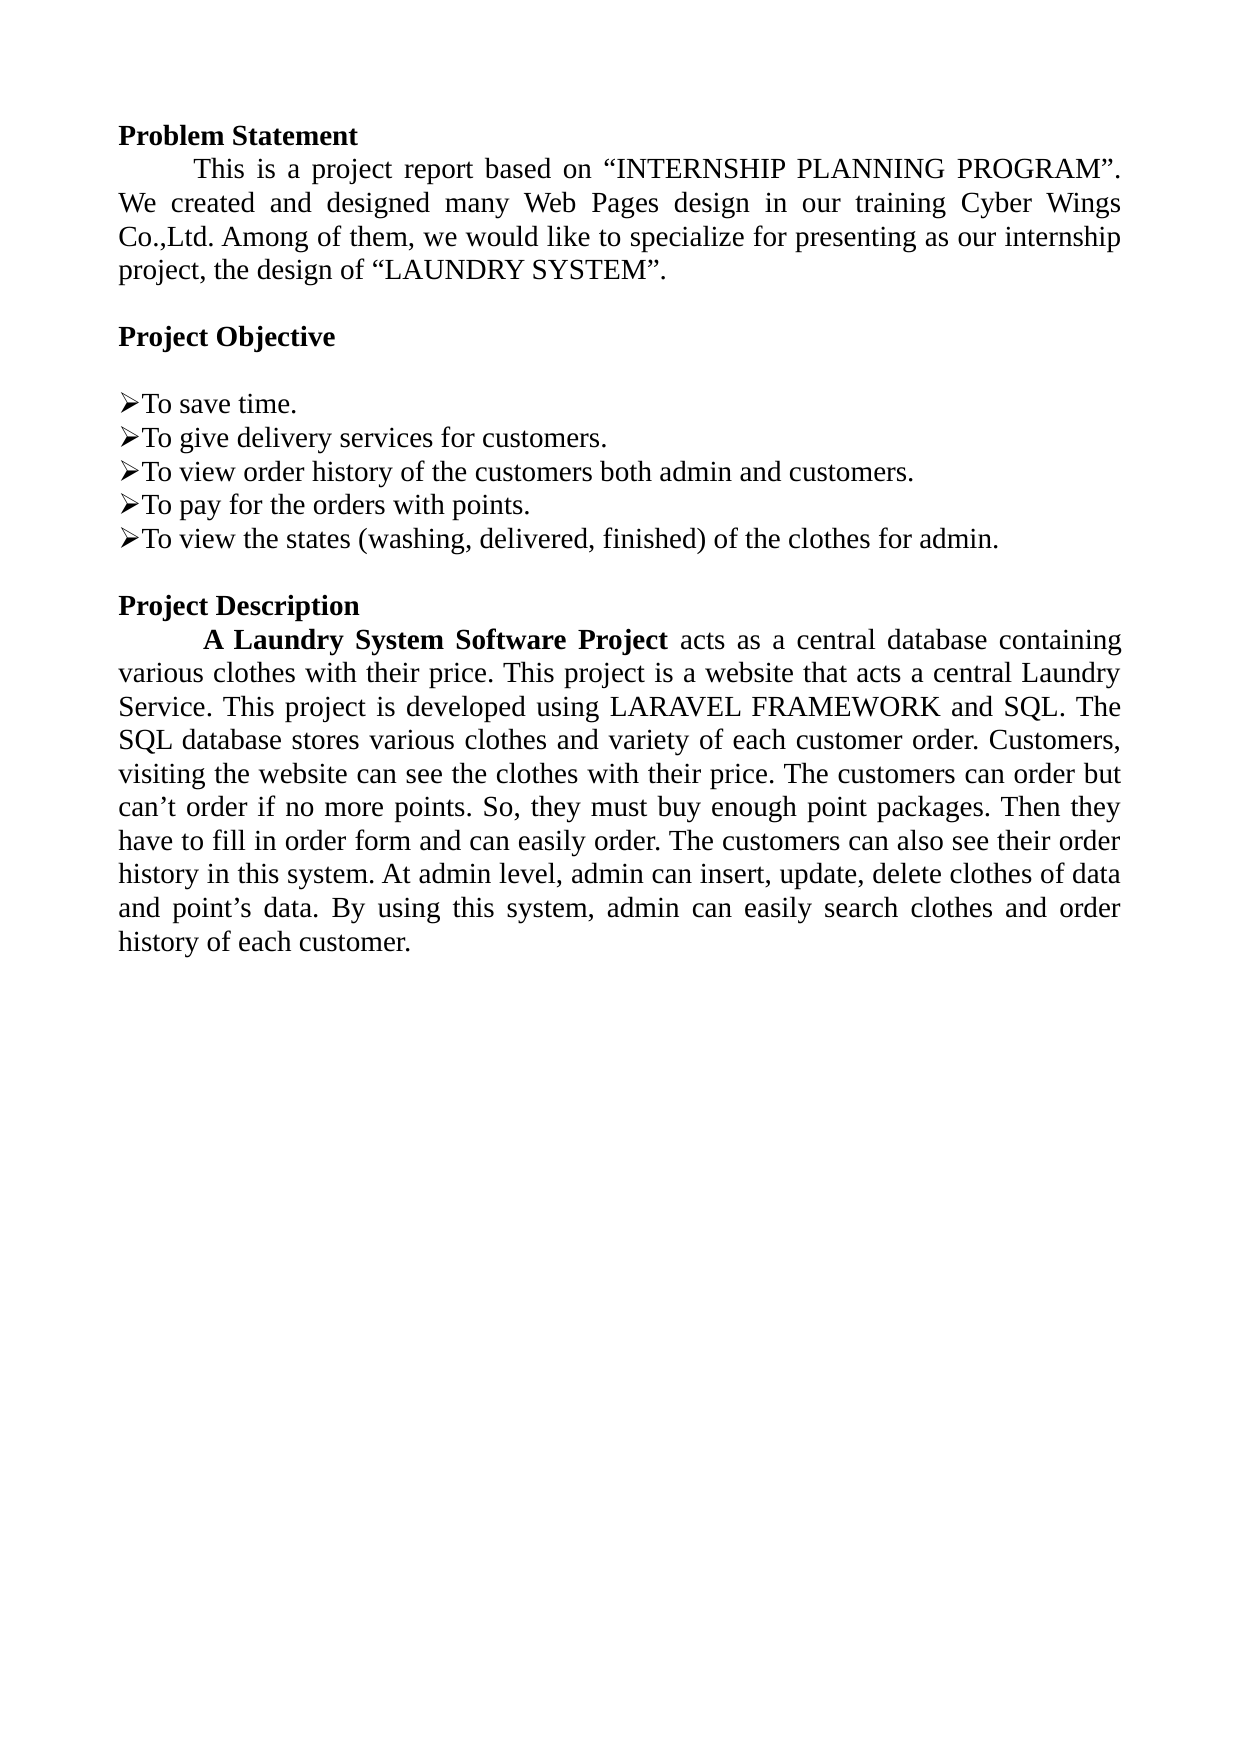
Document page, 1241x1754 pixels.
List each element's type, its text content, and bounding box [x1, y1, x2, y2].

list To give delivery services for customers. [118, 420, 1122, 454]
text Project Description [118, 588, 1122, 622]
text Problem Statement [118, 118, 1122, 152]
list To save time. [118, 386, 1122, 420]
text A Laundry System Software Project acts as a central database containing various clothes with their price. This project is a website that acts a central Laundry Service. This project is developed using LARAVEL FRAMEWORK and SQL. The SQL database stores various clothes and variety of each customer order. Customers, visiting the website can see the clothes with their price. The customers can order but can’t order if no more points. So, they must buy enough point packages. Then they have to fill in order form and can easily order. The customers can also see their order history in this system. At admin level, admin can insert, update, delete clothes of data and point’s data. By using this system, admin can easily search clothes and order history of each customer. [118, 622, 1122, 957]
list To view order history of the customers both admin and customers. [118, 454, 1122, 487]
list To view the states (washing, delivered, finished) of the clothes for admin. [118, 521, 1122, 555]
list To pay for the orders with points. [118, 487, 1122, 521]
text This is a project report based on “INTERNSHIP PLANNING PROGRAM”. We created and designed many Web Pages design in our training Cyber Wings Co.,Ltd. Among of them, we would like to specialize for presenting as our internship project, the design of “LAUNDRY SYSTEM”. [118, 152, 1122, 286]
text Project Objective [118, 319, 1122, 353]
